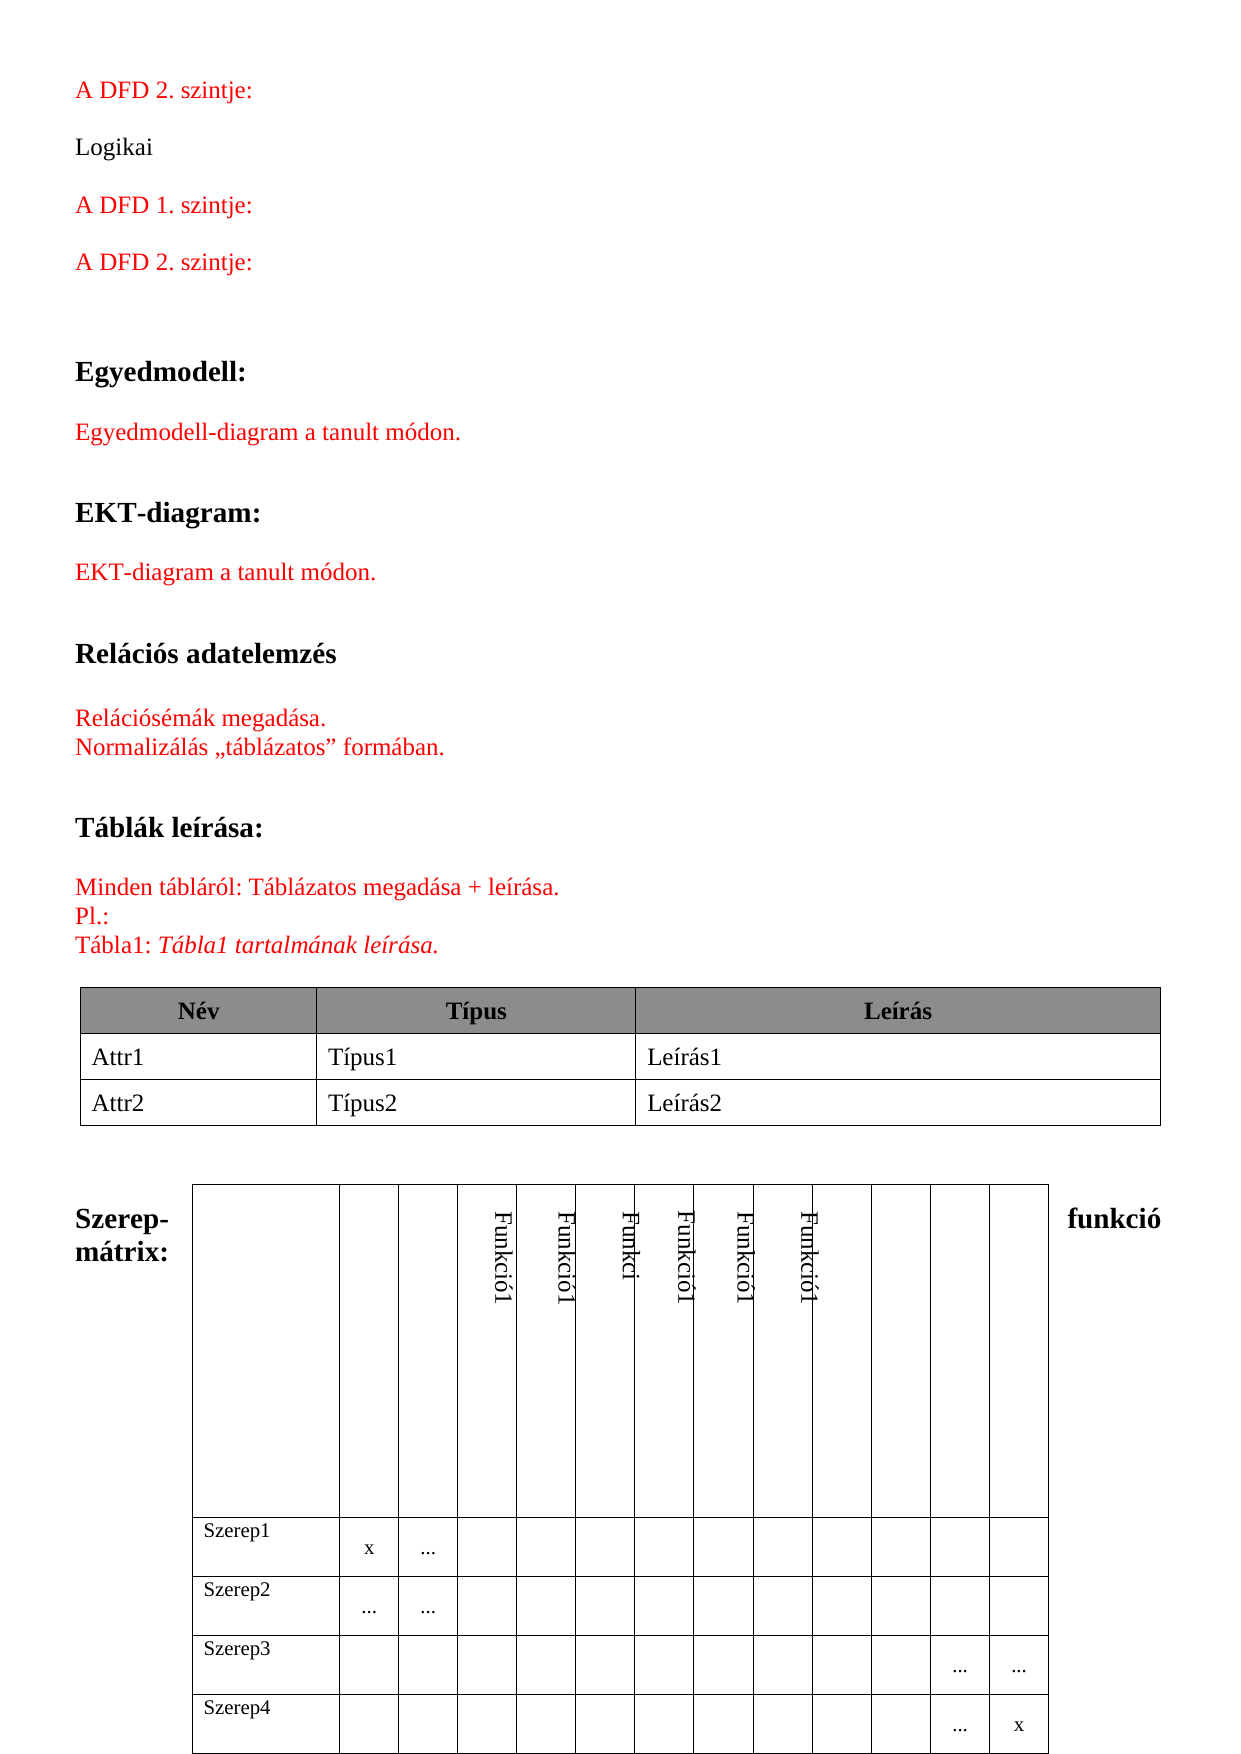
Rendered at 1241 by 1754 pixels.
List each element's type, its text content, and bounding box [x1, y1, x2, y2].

table_cell Szerep4 [193, 1695, 339, 1753]
text Normalizálás „táblázatos” formában. [75, 732, 1165, 760]
table_cell [458, 1518, 516, 1576]
table_cell [458, 1695, 516, 1753]
text A DFD 1. szintje: [75, 190, 1165, 219]
table_cell ... [931, 1636, 989, 1694]
table_cell [340, 1636, 398, 1694]
text Logikai [75, 132, 1165, 161]
table_cell x [340, 1518, 398, 1576]
table_cell ... [399, 1577, 457, 1635]
table_cell Leírás2 [636, 1080, 1160, 1124]
table_cell [754, 1636, 812, 1694]
subtitle EKT-diagram: [75, 495, 1165, 529]
text A DFD 2. szintje: [75, 247, 1165, 276]
table_cell [931, 1577, 989, 1635]
table_cell [694, 1636, 753, 1694]
table_cell ... [931, 1695, 989, 1753]
table_cell Szerep3 [193, 1636, 339, 1694]
table_header [754, 1185, 812, 1517]
subtitle Egyedmodell: [75, 354, 1165, 388]
table_cell ... [340, 1577, 398, 1635]
text Pl.: [75, 901, 1165, 930]
subtitle Szerep-funkció mátrix: [1049, 1201, 1165, 1268]
table_header [931, 1185, 989, 1517]
subtitle Relációs adatelemzés [75, 636, 1165, 669]
table_cell Szerep2 [193, 1577, 339, 1635]
text EKT-diagram a tanult módon. [75, 557, 1165, 586]
table_cell [754, 1518, 812, 1576]
table_cell ... [990, 1636, 1048, 1694]
table_cell [872, 1636, 930, 1694]
table_cell [694, 1518, 753, 1576]
table_cell [694, 1577, 753, 1635]
table_header [990, 1185, 1048, 1517]
table_cell [576, 1636, 634, 1694]
table_cell [576, 1577, 634, 1635]
table_cell [872, 1518, 930, 1576]
table_header [635, 1185, 693, 1517]
table_cell Típus1 [317, 1034, 635, 1079]
table_header [193, 1185, 339, 1517]
subtitle Szerep-funkció mátrix: [75, 1201, 192, 1268]
table_cell [872, 1695, 930, 1753]
table_header [694, 1185, 753, 1517]
table_cell [399, 1695, 457, 1753]
table_cell [458, 1636, 516, 1694]
table_cell [517, 1577, 575, 1635]
table_cell x [990, 1695, 1048, 1753]
table_cell [754, 1695, 812, 1753]
table_header [872, 1185, 930, 1517]
text Tábla1: Tábla1 tartalmának leírása. [75, 930, 1165, 958]
table_cell [576, 1518, 634, 1576]
table_cell Típus2 [317, 1080, 635, 1124]
table_cell Leírás1 [636, 1034, 1160, 1079]
text Egyedmodell-diagram a tanult módon. [75, 417, 1165, 446]
table_cell [399, 1636, 457, 1694]
subtitle Táblák leírása: [75, 810, 1165, 843]
table_cell [635, 1636, 693, 1694]
table_header Név [81, 988, 316, 1033]
table_cell ... [399, 1518, 457, 1576]
table_cell [813, 1695, 871, 1753]
table_header [517, 1185, 575, 1517]
table_cell Attr2 [81, 1080, 316, 1124]
table_cell [813, 1636, 871, 1694]
table_cell [813, 1577, 871, 1635]
table_cell [340, 1695, 398, 1753]
table_cell [635, 1518, 693, 1576]
table_header [458, 1185, 516, 1517]
table_cell [458, 1577, 516, 1635]
table_cell [872, 1577, 930, 1635]
table_header [399, 1185, 457, 1517]
table_cell [635, 1695, 693, 1753]
table_cell [517, 1518, 575, 1576]
table_cell [813, 1518, 871, 1576]
table_cell [931, 1518, 989, 1576]
table_cell Szerep1 [193, 1518, 339, 1576]
table_cell [754, 1577, 812, 1635]
table_cell [635, 1577, 693, 1635]
table_cell [694, 1695, 753, 1753]
table_header Leírás [636, 988, 1160, 1033]
table_cell [576, 1695, 634, 1753]
text A DFD 2. szintje: [75, 75, 1165, 104]
table_cell [517, 1636, 575, 1694]
table_cell [990, 1518, 1048, 1576]
table_cell [990, 1577, 1048, 1635]
table_header [813, 1185, 871, 1517]
table_header [802, 1283, 812, 1289]
table_cell Attr1 [81, 1034, 316, 1079]
table_header Típus [317, 988, 635, 1033]
text Relációsémák megadása. [75, 703, 1165, 732]
table_header [576, 1185, 634, 1517]
table_header [340, 1185, 398, 1517]
table_cell [517, 1695, 575, 1753]
text Minden tábláról: Táblázatos megadása + leírása. [75, 872, 1165, 901]
